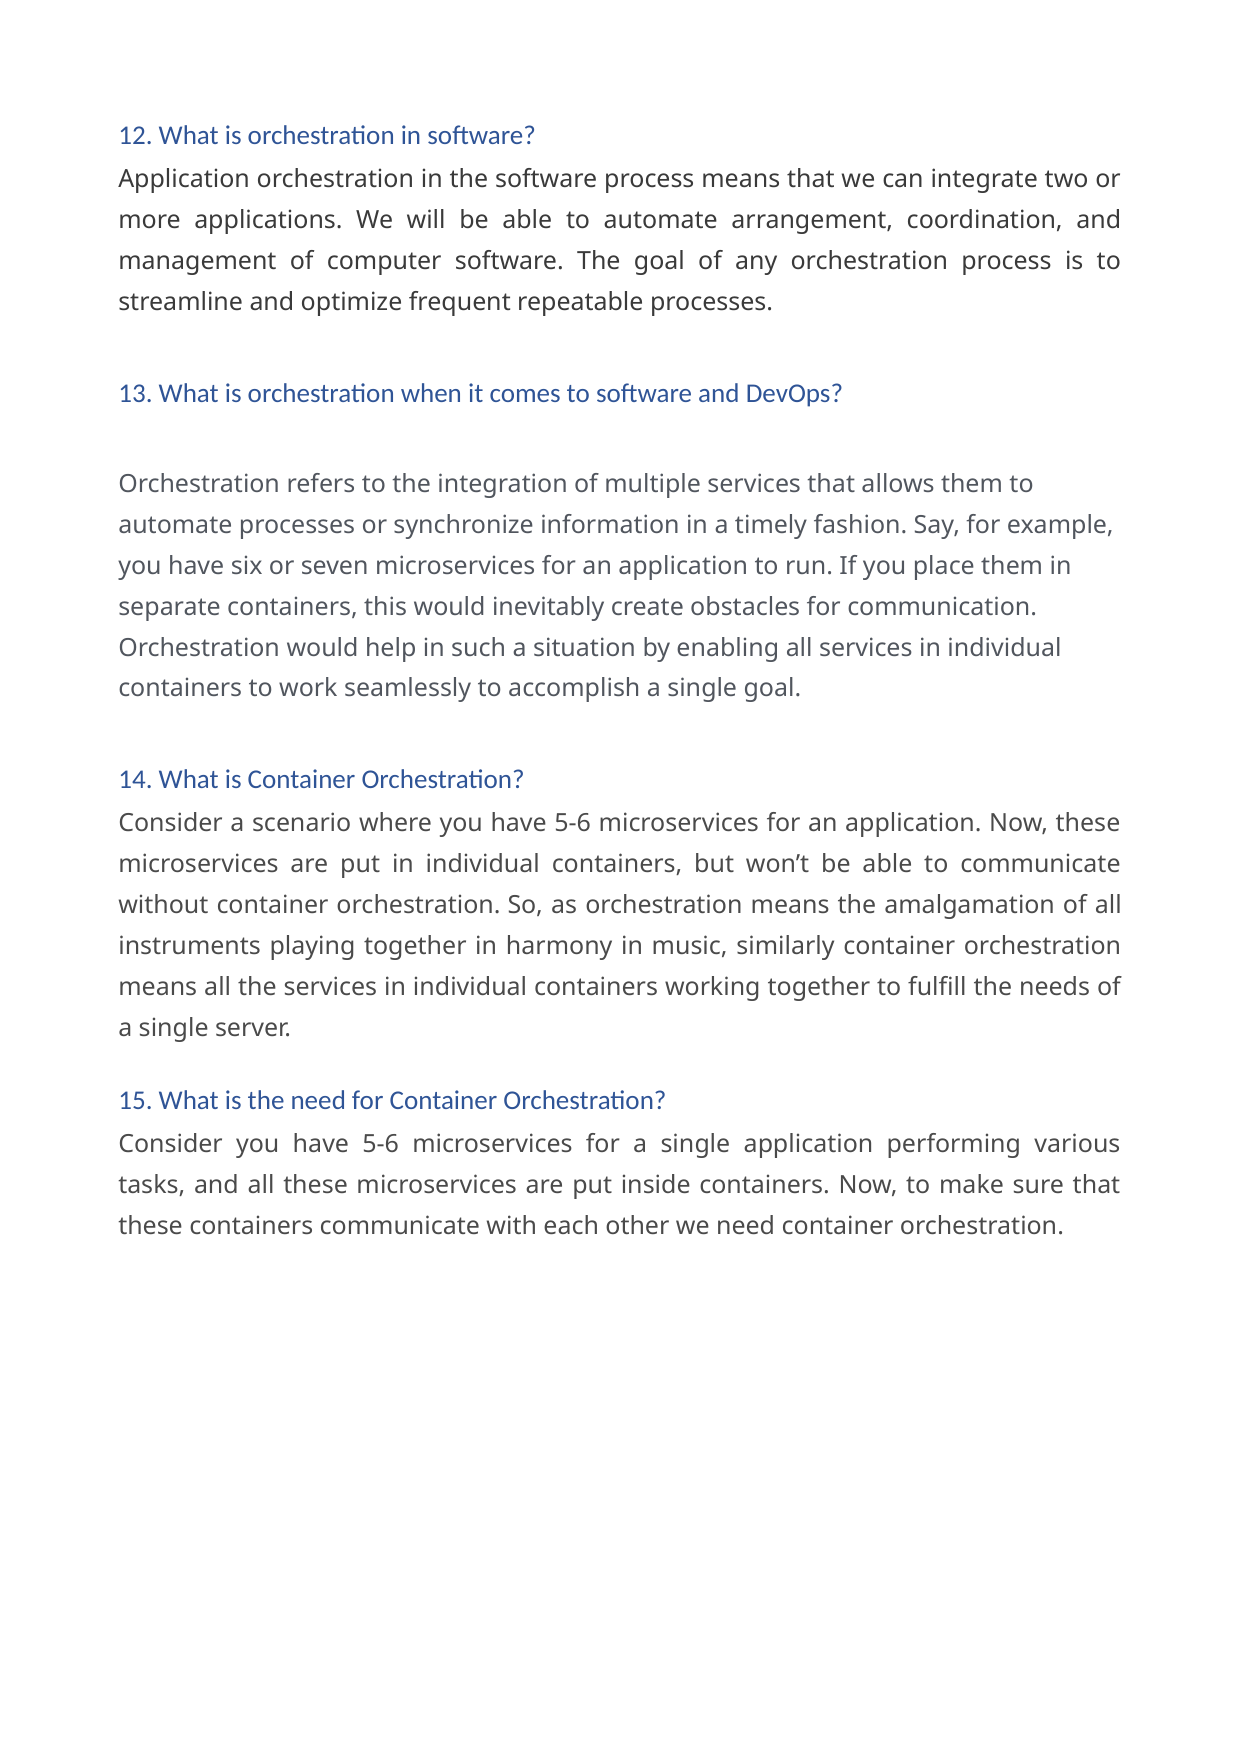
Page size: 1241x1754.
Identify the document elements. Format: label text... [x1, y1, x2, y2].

text Orchestration refers to the integration of multiple services that allows them to automate processes or synchronize information in a timely fashion. Say, for example, you have six or seven microservices for an application to run. If you place them in separate containers, this would inevitably create obstacles for communication. Orchestration would help in such a situation by enabling all services in individual containers to work seamlessly to accomplish a single goal. [118, 466, 1122, 704]
subtitle 12. What is orchestration in software? [118, 118, 1122, 151]
text Application orchestration in the software process means that we can integrate two or more applications. We will be able to automate arrangement, coordination, and management of computer software. The goal of any orchestration process is to streamline and optimize frequent repeatable processes. [118, 161, 1122, 317]
subtitle 14. What is Container Orchestration? [118, 763, 1122, 796]
text Consider a scenario where you have 5-6 microservices for an application. Now, these microservices are put in individual containers, but won’t be able to communicate without container orchestration. So, as orchestration means the amalgamation of all instruments playing together in harmony in music, similarly container orchestration means all the services in individual containers working together to fulfill the needs of a single server. [118, 805, 1122, 1043]
subtitle 15. What is the need for Container Orchestration? [118, 1083, 1122, 1116]
text Consider you have 5-6 microservices for a single application performing various tasks, and all these microservices are put inside containers. Now, to make sure that these containers communicate with each other we need container orchestration. [118, 1126, 1122, 1242]
subtitle 13. What is orchestration when it comes to software and DevOps? [118, 376, 1122, 409]
